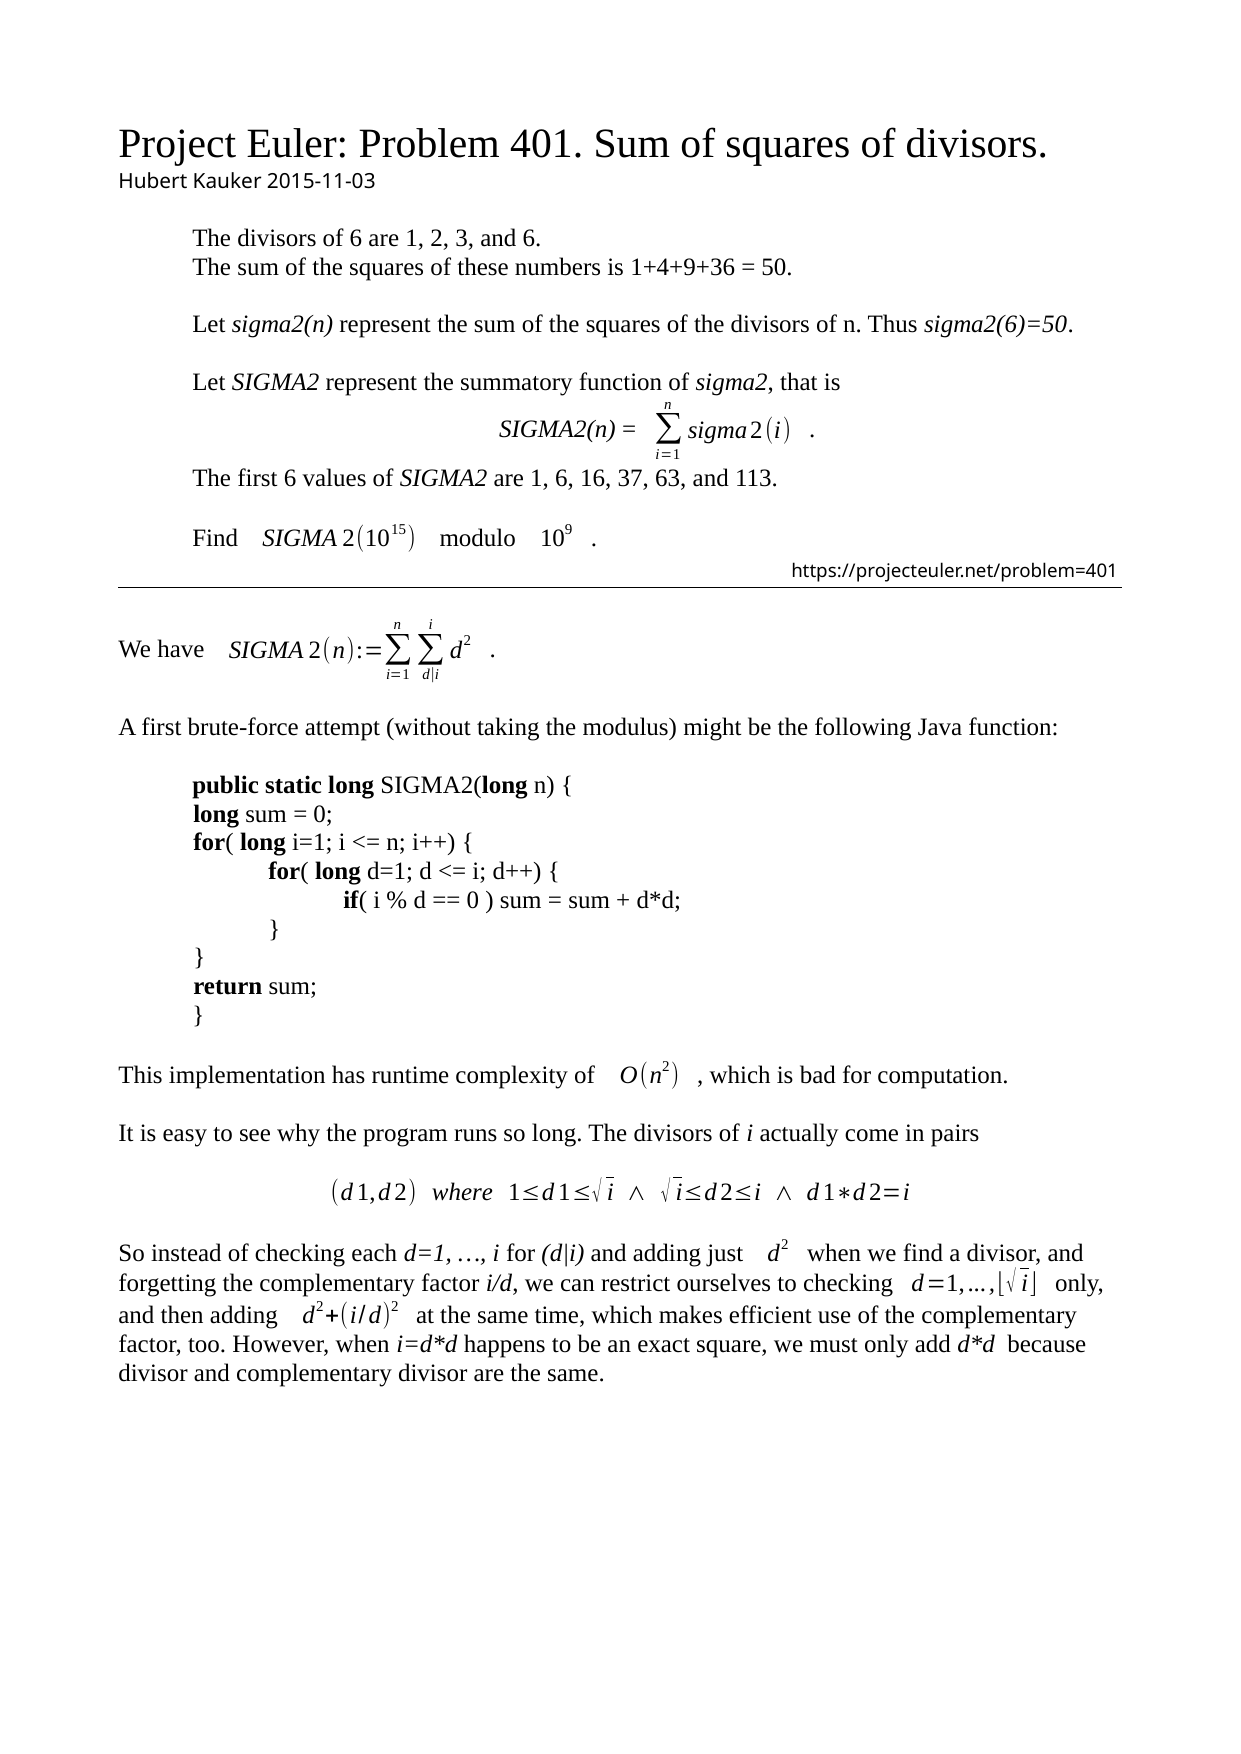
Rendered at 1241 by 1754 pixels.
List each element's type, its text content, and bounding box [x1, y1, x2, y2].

text Let SIGMA2 represent the summatory function of sigma2, that is [192, 367, 1122, 396]
text if( i % d == 0 ) sum = sum + d*d; [192, 885, 1122, 914]
text for( long d=1; d <= i; d++) { [192, 856, 1122, 885]
text } [192, 914, 1122, 942]
text We have . [118, 616, 1122, 684]
text } [192, 1000, 1122, 1029]
text This implementation has runtime complexity of , which is bad for computation. [118, 1057, 1122, 1089]
text SIGMA2(n) =. [192, 396, 1122, 463]
text return sum; [192, 971, 1122, 1000]
text Let sigma2(n) represent the sum of the squares of the divisors of n. Thus sigma2(6)=50. [192, 309, 1122, 338]
text Project Euler: Problem 401. Sum of squares of divisors. [118, 118, 1122, 166]
text Hubert Kauker 2015-11-03 [118, 166, 1122, 194]
text https://projecteuler.net/problem=401 [118, 553, 1122, 587]
text Find modulo . [192, 521, 1122, 553]
text The sum of the squares of these numbers is 1+4+9+36 = 50. [192, 252, 1122, 281]
text A first brute-force attempt (without taking the modulus) might be the following Java function: [118, 712, 1122, 741]
text So instead of checking each d=1, …, i for (d|i) and adding just when we find a divisor, and forgetting the complementary factor i/d, we can restrict ourselves to checkingonly, and then adding at the same time, which makes efficient use of the complementary factor, too. However, when i=d*d happens to be an exact square, we must only add d*d because divisor and complementary divisor are the same. [118, 1235, 1122, 1387]
text } [192, 942, 1122, 971]
text long sum = 0; [192, 799, 1122, 827]
text It is easy to see why the program runs so long. The divisors of i actually come in pairs [118, 1118, 1122, 1147]
text for( long i=1; i <= n; i++) { [192, 827, 1122, 856]
text public static long SIGMA2(long n) { [192, 770, 1122, 799]
text The divisors of 6 are 1, 2, 3, and 6. [192, 223, 1122, 252]
text The first 6 values of SIGMA2 are 1, 6, 16, 37, 63, and 113. [192, 463, 1122, 492]
